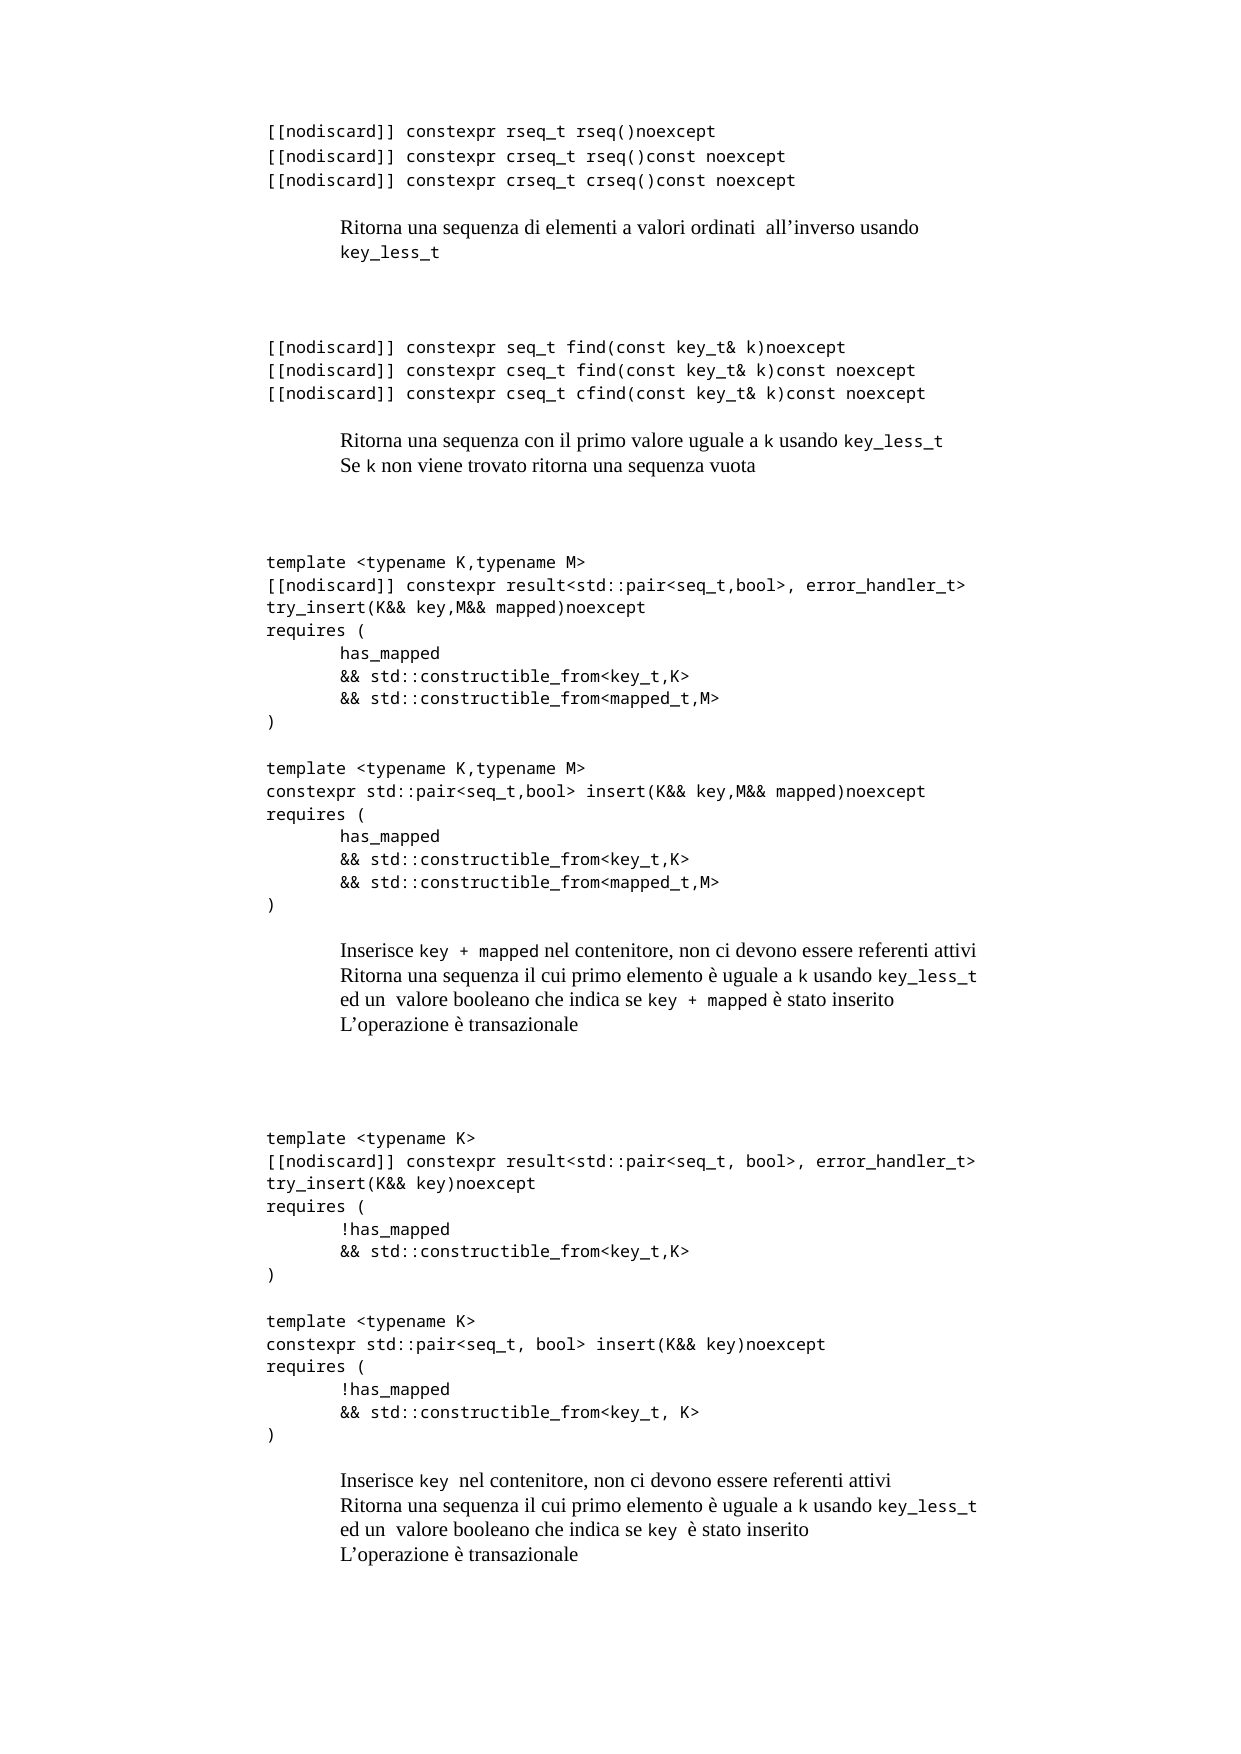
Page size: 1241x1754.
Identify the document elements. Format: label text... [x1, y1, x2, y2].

text && std::constructible_from<key_t,K> [118, 848, 1122, 870]
text Se k non viene trovato ritorna una sequenza vuota [118, 452, 1122, 477]
text requires ( [118, 802, 1122, 825]
text template <typename K,typename M> [118, 755, 1122, 779]
text [[nodiscard]] constexpr result<std::pair<seq_t, bool>, error_handler_t> try_insert(K&& key)noexcept [118, 1149, 1122, 1194]
text && std::constructible_from<key_t, K> [118, 1400, 1122, 1423]
text && std::constructible_from<key_t,K> [118, 1240, 1122, 1263]
text [[nodiscard]] constexpr cseq_t find(const key_t& k)const noexcept [118, 359, 1122, 381]
text Inserisce key + mapped nel contenitore, non ci devono essere referenti attivi [118, 938, 1122, 963]
text !has_mapped [118, 1217, 1122, 1240]
text constexpr std::pair<seq_t, bool> insert(K&& key)noexcept [118, 1332, 1122, 1355]
text [[nodiscard]] constexpr crseq_t rseq()const noexcept [118, 142, 1122, 167]
text [[nodiscard]] constexpr seq_t find(const key_t& k)noexcept [118, 336, 1122, 359]
text requires ( [118, 1355, 1122, 1378]
text ed un valore booleano che indica se key è stato inserito [118, 1517, 1122, 1542]
text [[nodiscard]] constexpr result<std::pair<seq_t,bool>, error_handler_t> try_insert(K&& key,M&& mapped)noexcept [118, 573, 1122, 619]
text ) [118, 893, 1122, 916]
text template <typename K,typename M> [118, 549, 1122, 573]
text && std::constructible_from<mapped_t,M> [118, 870, 1122, 893]
text Inserisce key nel contenitore, non ci devono essere referenti attivi [118, 1468, 1122, 1493]
text L’operazione è transazionale [118, 1012, 1122, 1036]
text [[nodiscard]] constexpr crseq_t crseq()const noexcept [118, 167, 1122, 191]
text constexpr std::pair<seq_t,bool> insert(K&& key,M&& mapped)noexcept [118, 779, 1122, 802]
text ) [118, 1423, 1122, 1446]
text has_mapped [118, 825, 1122, 848]
text && std::constructible_from<mapped_t,M> [118, 687, 1122, 710]
text Ritorna una sequenza con il primo valore uguale a k usando key_less_t [118, 428, 1122, 452]
text L’operazione è transazionale [118, 1542, 1122, 1566]
text ed un valore booleano che indica se key + mapped è stato inserito [118, 987, 1122, 1012]
text ) [118, 710, 1122, 732]
text Ritorna una sequenza il cui primo elemento è uguale a k usando key_less_t [118, 1493, 1122, 1517]
text [[nodiscard]] constexpr rseq_t rseq()noexcept [118, 118, 1122, 142]
text !has_mapped [118, 1378, 1122, 1400]
text template <typename K> [118, 1309, 1122, 1332]
text ) [118, 1263, 1122, 1285]
text && std::constructible_from<key_t,K> [118, 664, 1122, 687]
text [[nodiscard]] constexpr cseq_t cfind(const key_t& k)const noexcept [118, 381, 1122, 404]
text requires ( [118, 1194, 1122, 1217]
text has_mapped [118, 642, 1122, 664]
text template <typename K> [118, 1126, 1122, 1149]
text Ritorna una sequenza di elementi a valori ordinati all’inverso usando key_less_t [118, 215, 1122, 264]
text Ritorna una sequenza il cui primo elemento è uguale a k usando key_less_t [118, 963, 1122, 987]
text requires ( [118, 619, 1122, 642]
